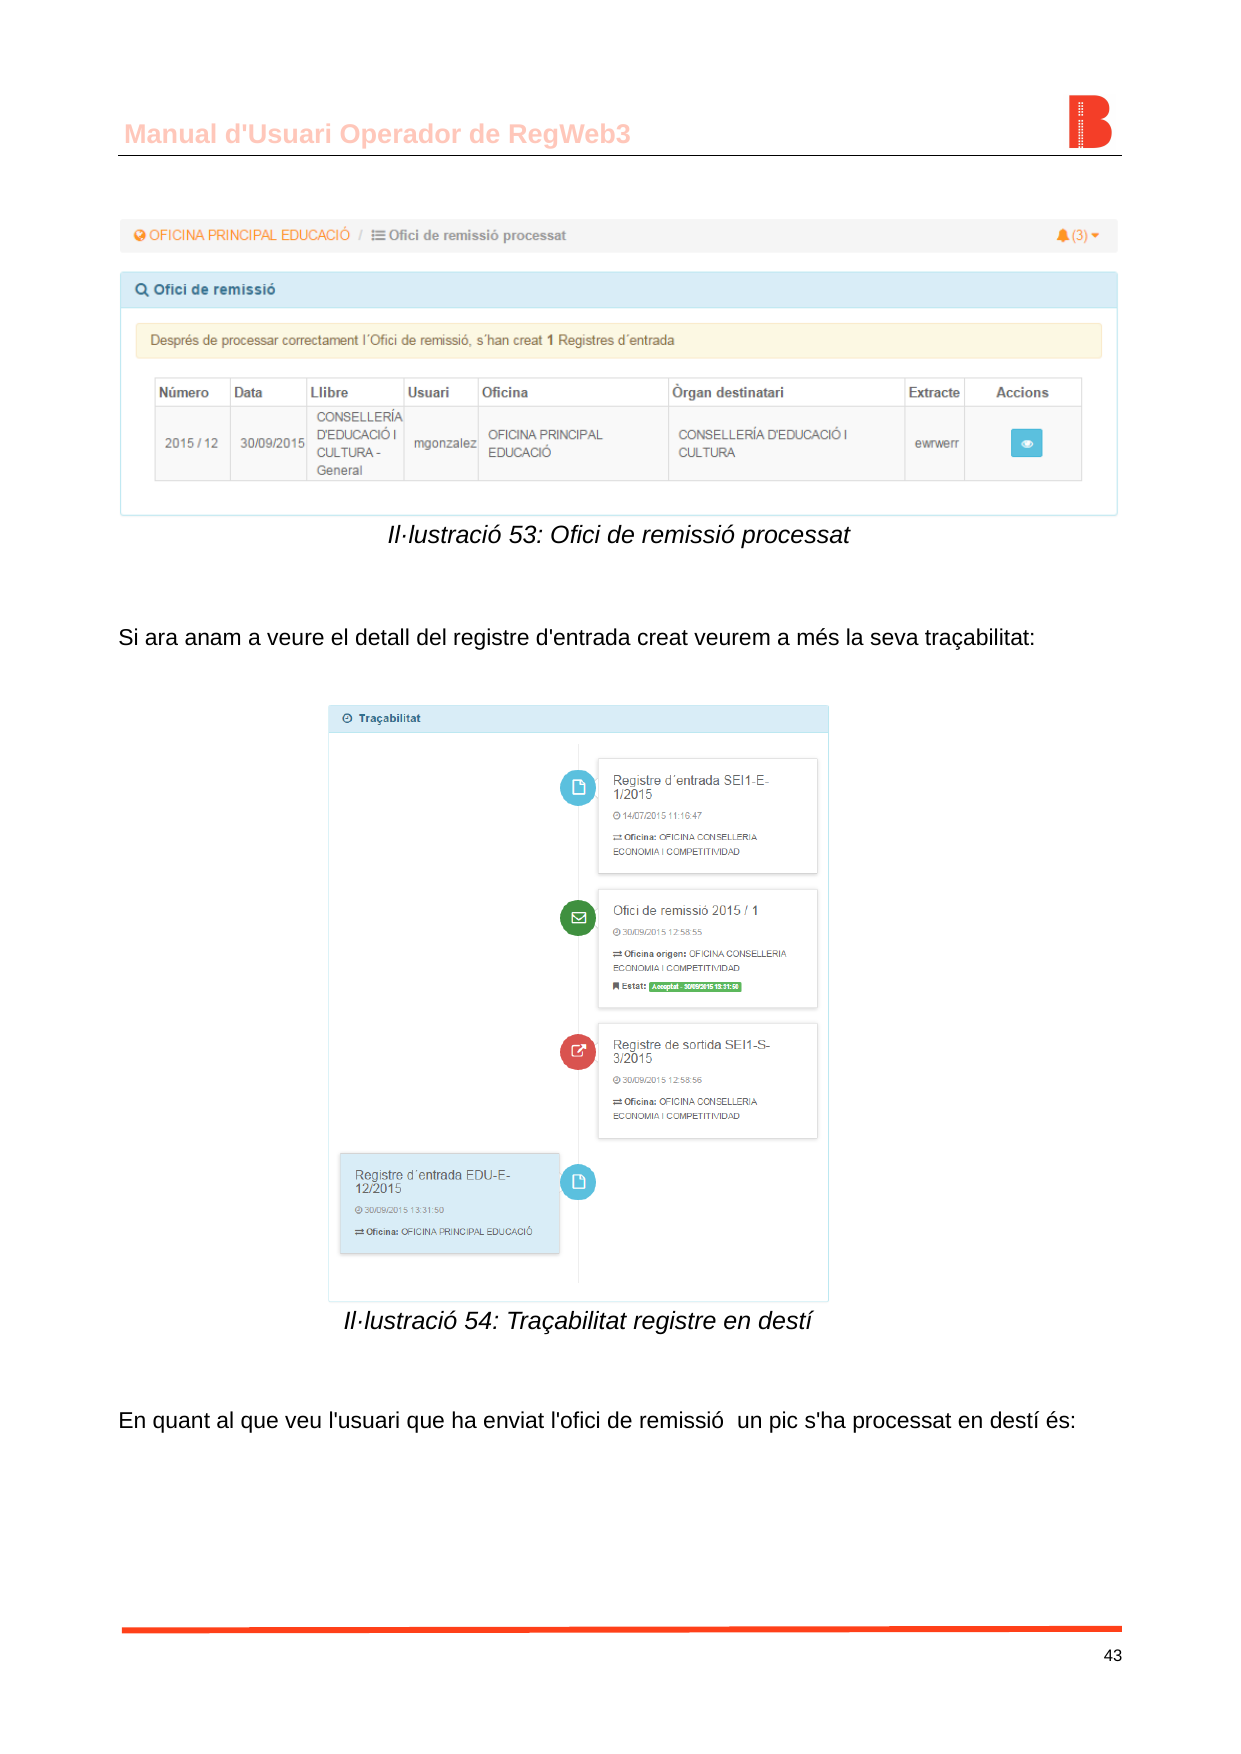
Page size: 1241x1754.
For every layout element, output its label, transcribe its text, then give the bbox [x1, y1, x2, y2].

picture [325, 701, 833, 1306]
picture [118, 215, 1123, 520]
text Il·lustració 53: Ofici de remissió processat [118, 520, 1122, 548]
picture [1063, 94, 1117, 150]
text En quant al que veu l'usuari que ha enviat l'ofici de remissió un pic s'ha processat en destí és: [118, 1407, 1122, 1433]
text Si ara anam a veure el detall del registre d'entrada creat veurem a més la seva traçabilitat: [118, 624, 1122, 650]
text Il·lustració 54: Traçabilitat registre en destí [118, 714, 1040, 1335]
